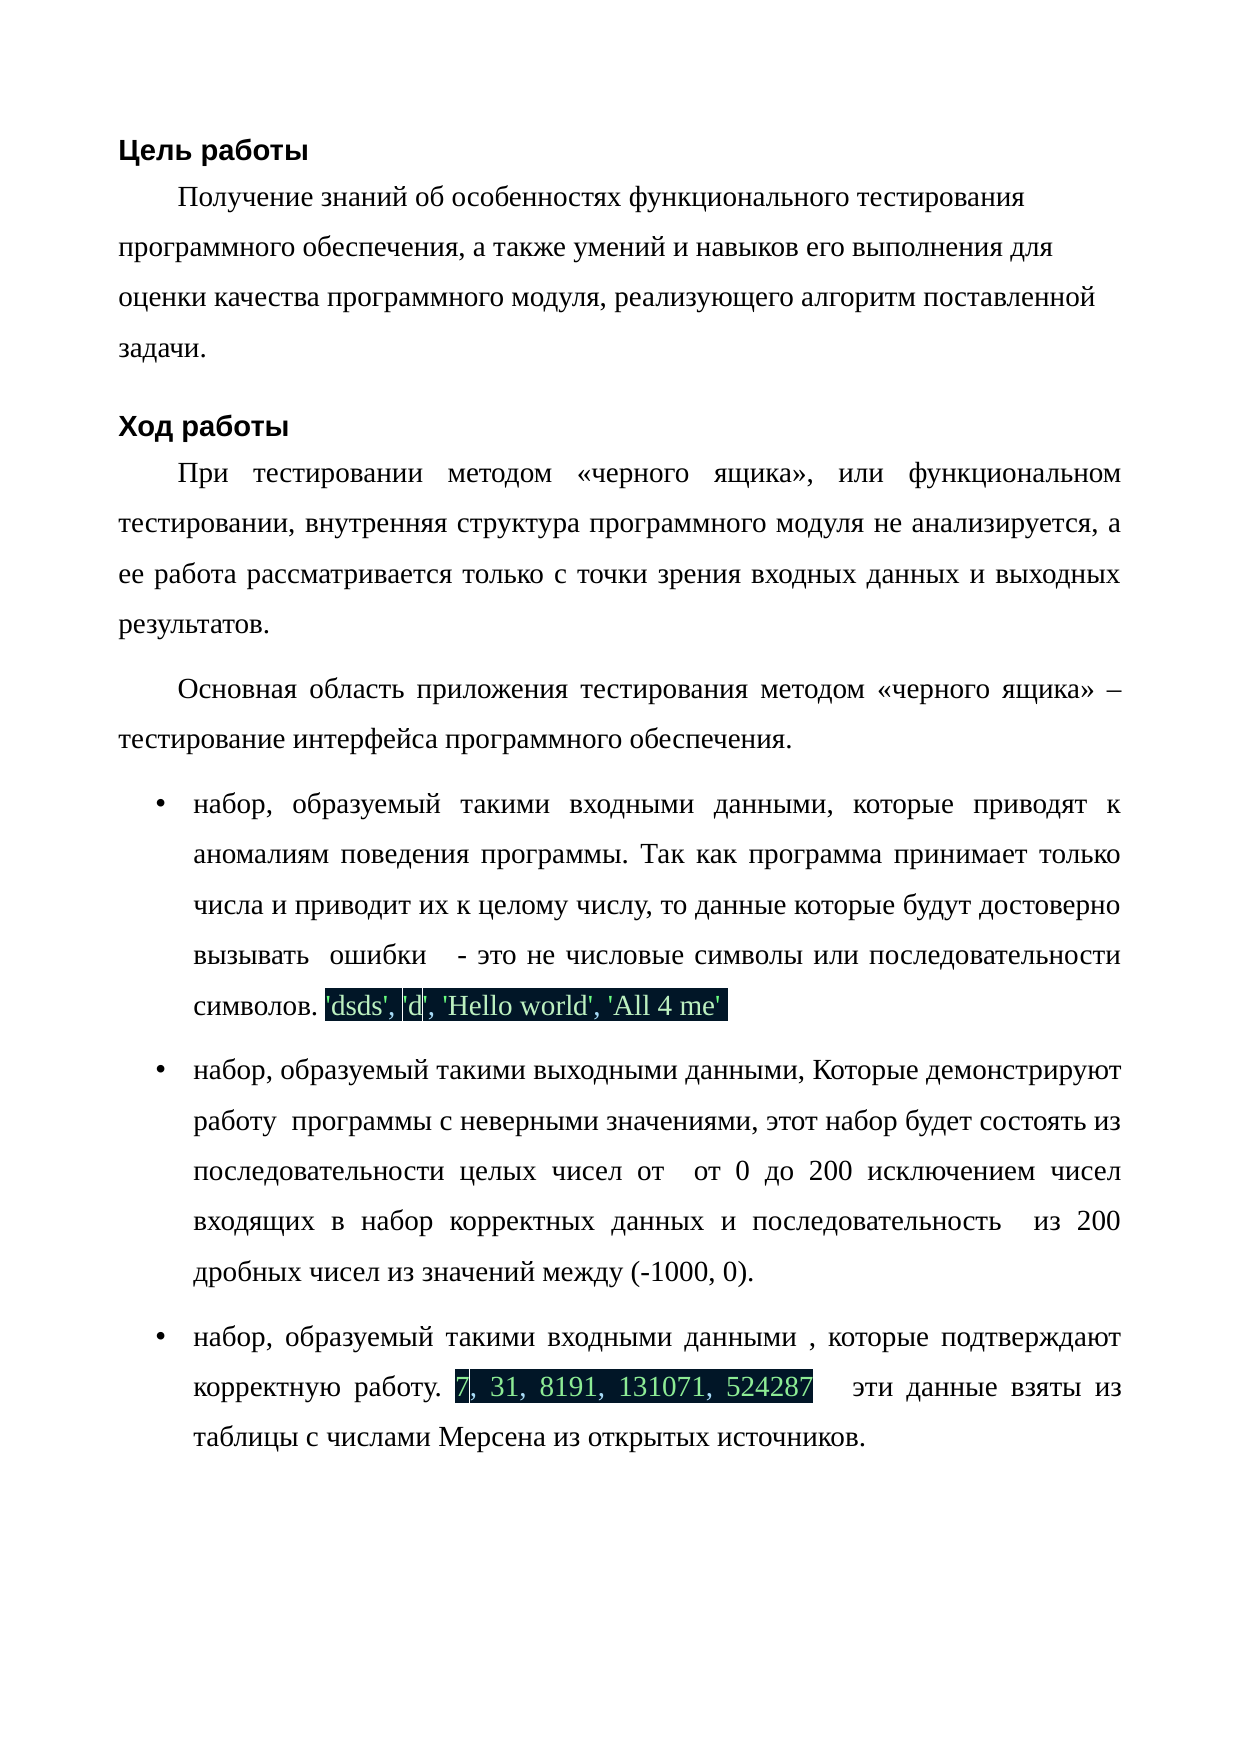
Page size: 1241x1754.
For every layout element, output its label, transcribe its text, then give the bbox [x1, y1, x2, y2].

subtitle Цель работы [118, 133, 1122, 166]
text Получение знаний об особенностях функционального тестирования программного обеспечения, а также умений и навыков его выполнения для оценки качества программного модуля, реализующего алгоритм поставленной задачи. [118, 179, 1122, 363]
text При тестировании методом «черного ящика», или функциональном тестировании, внутренняя структура программного модуля не анализируется, а ее работа рассматривается только с точки зрения входных данных и выходных результатов. [118, 455, 1122, 640]
list набор, образуемый такими входными данными, которые приводят к аномалиям поведения программы. Так как программа принимает только числа и приводит их к целому числу, то данные которые будут достоверно вызывать ошибки - это не числовые символы или последовательности символов. 'dsds', 'd', 'Hello world', 'All 4 me' [156, 786, 1122, 1021]
text Основная область приложения тестирования методом «черного ящика» – тестирование интерфейса программного обеспечения. [118, 671, 1122, 755]
list набор, образуемый такими выходными данными, Которые демонстрируют работу программы с неверными значениями, этот набор будет состоять из последовательности целых чисел от от 0 до 200 исключением чисел входящих в набор корректных данных и последовательность из 200 дробных чисел из значений между (-1000, 0). [156, 1052, 1122, 1287]
subtitle Ход работы [118, 409, 1122, 443]
list набор, образуемый такими входными данными , которые подтверждают корректную работу. 7, 31, 8191, 131071, 524287 эти данные взяты из таблицы с числами Мерсена из открытых источников. [156, 1319, 1122, 1453]
